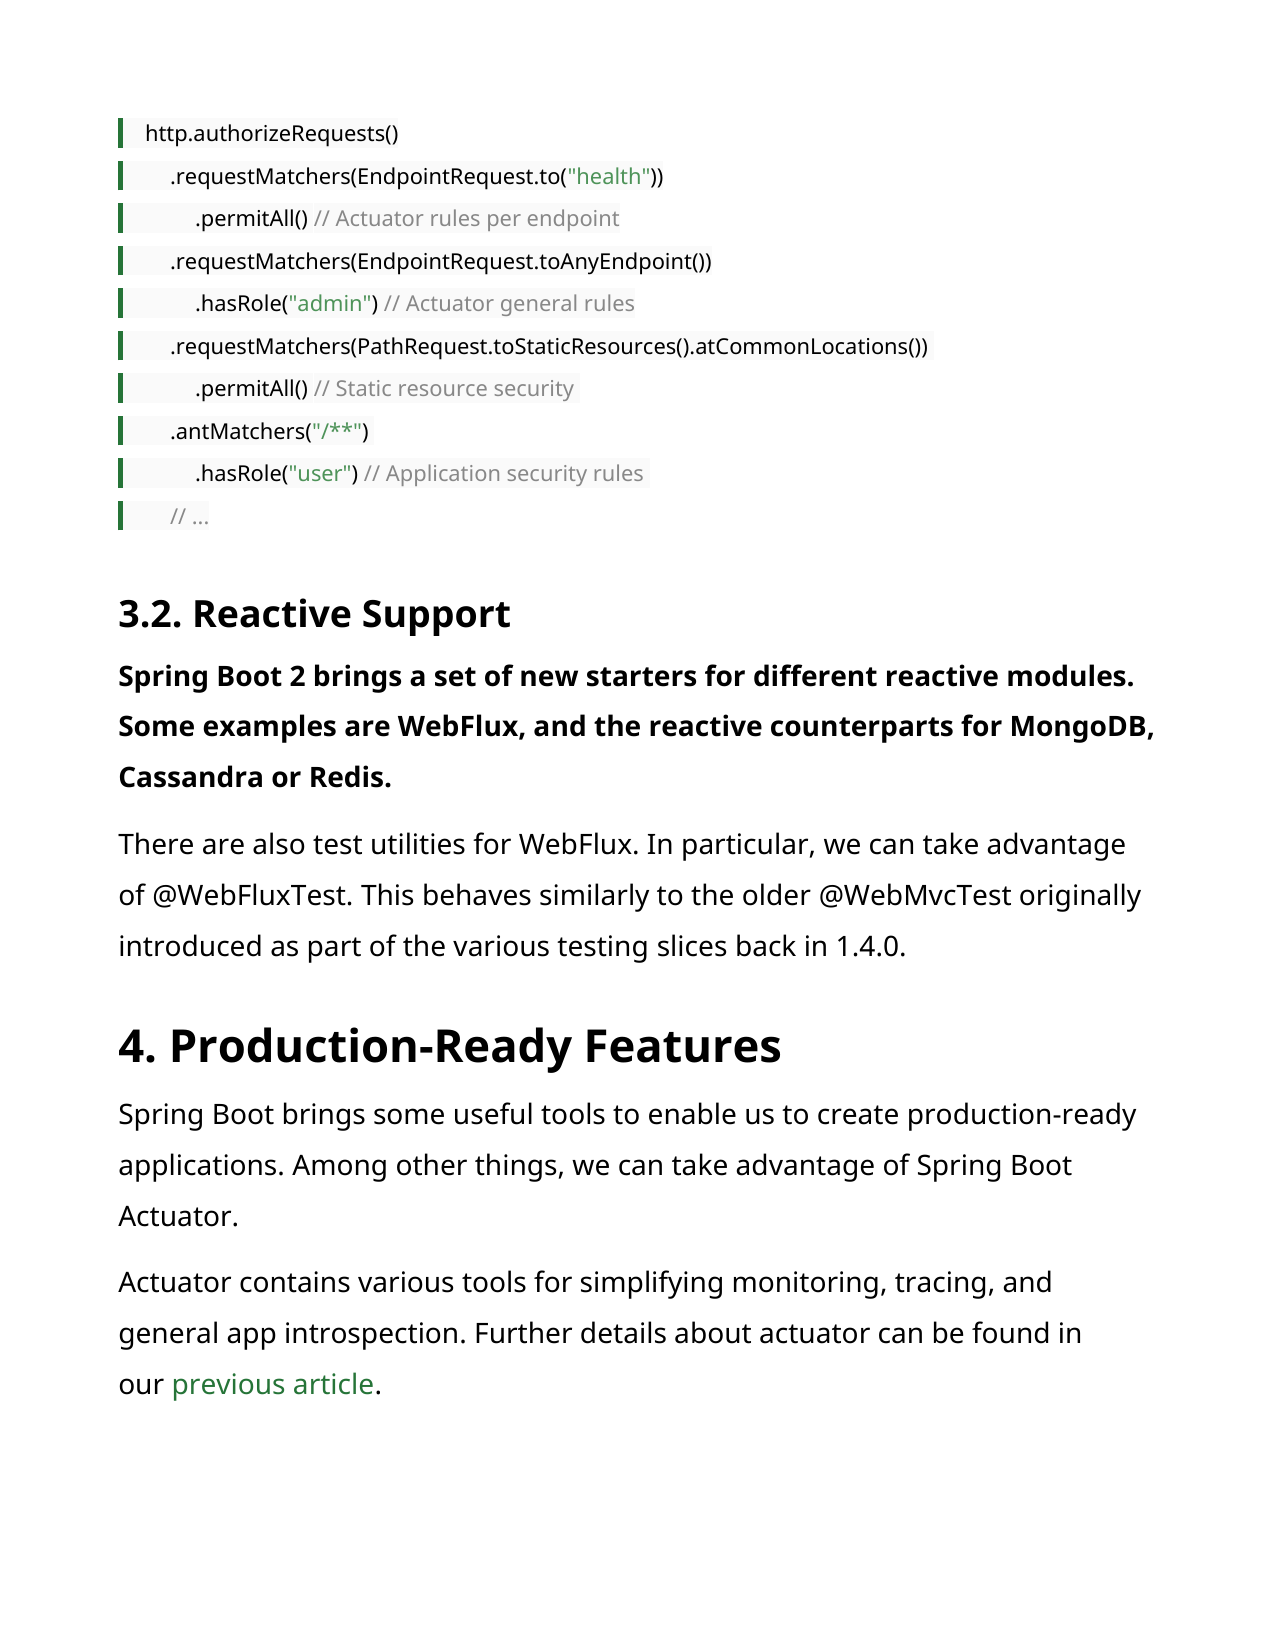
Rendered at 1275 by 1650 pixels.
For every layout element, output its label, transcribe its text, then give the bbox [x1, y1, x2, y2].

text Actuator contains various tools for simplifying monitoring, tracing, and general app introspection. Further details about actuator can be found in our previous article. [118, 1262, 1157, 1403]
text .antMatchers("/**") [123, 416, 1157, 445]
text Spring Boot brings some useful tools to enable us to create production-ready applications. Among other things, we can take advantage of Spring Boot Actuator. [118, 1094, 1157, 1234]
text .hasRole("user") // Application security rules [123, 458, 1157, 488]
text .hasRole("admin") // Actuator general rules [123, 288, 1157, 318]
text .permitAll() // Actuator rules per endpoint [123, 203, 1157, 233]
text // ... [123, 501, 1157, 530]
text There are also test utilities for WebFlux. In particular, we can take advantage of @WebFluxTest. This behaves similarly to the older @WebMvcTest originally introduced as part of the various testing slices back in 1.4.0. [118, 824, 1157, 964]
subtitle 3.2. Reactive Support [118, 587, 1157, 638]
text http.authorizeRequests() [123, 118, 1157, 148]
text .requestMatchers(EndpointRequest.toAnyEndpoint()) [123, 246, 1157, 275]
text .requestMatchers(PathRequest.toStaticResources().atCommonLocations()) [123, 331, 1157, 360]
text .permitAll() // Static resource security [123, 373, 1157, 403]
subtitle 4. Production-Ready Features [118, 1013, 1157, 1075]
text Spring Boot 2 brings a set of new starters for different reactive modules. Some examples are WebFlux, and the reactive counterparts for MongoDB, Cassandra or Redis. [118, 656, 1157, 796]
text .requestMatchers(EndpointRequest.to("health")) [123, 161, 1157, 190]
